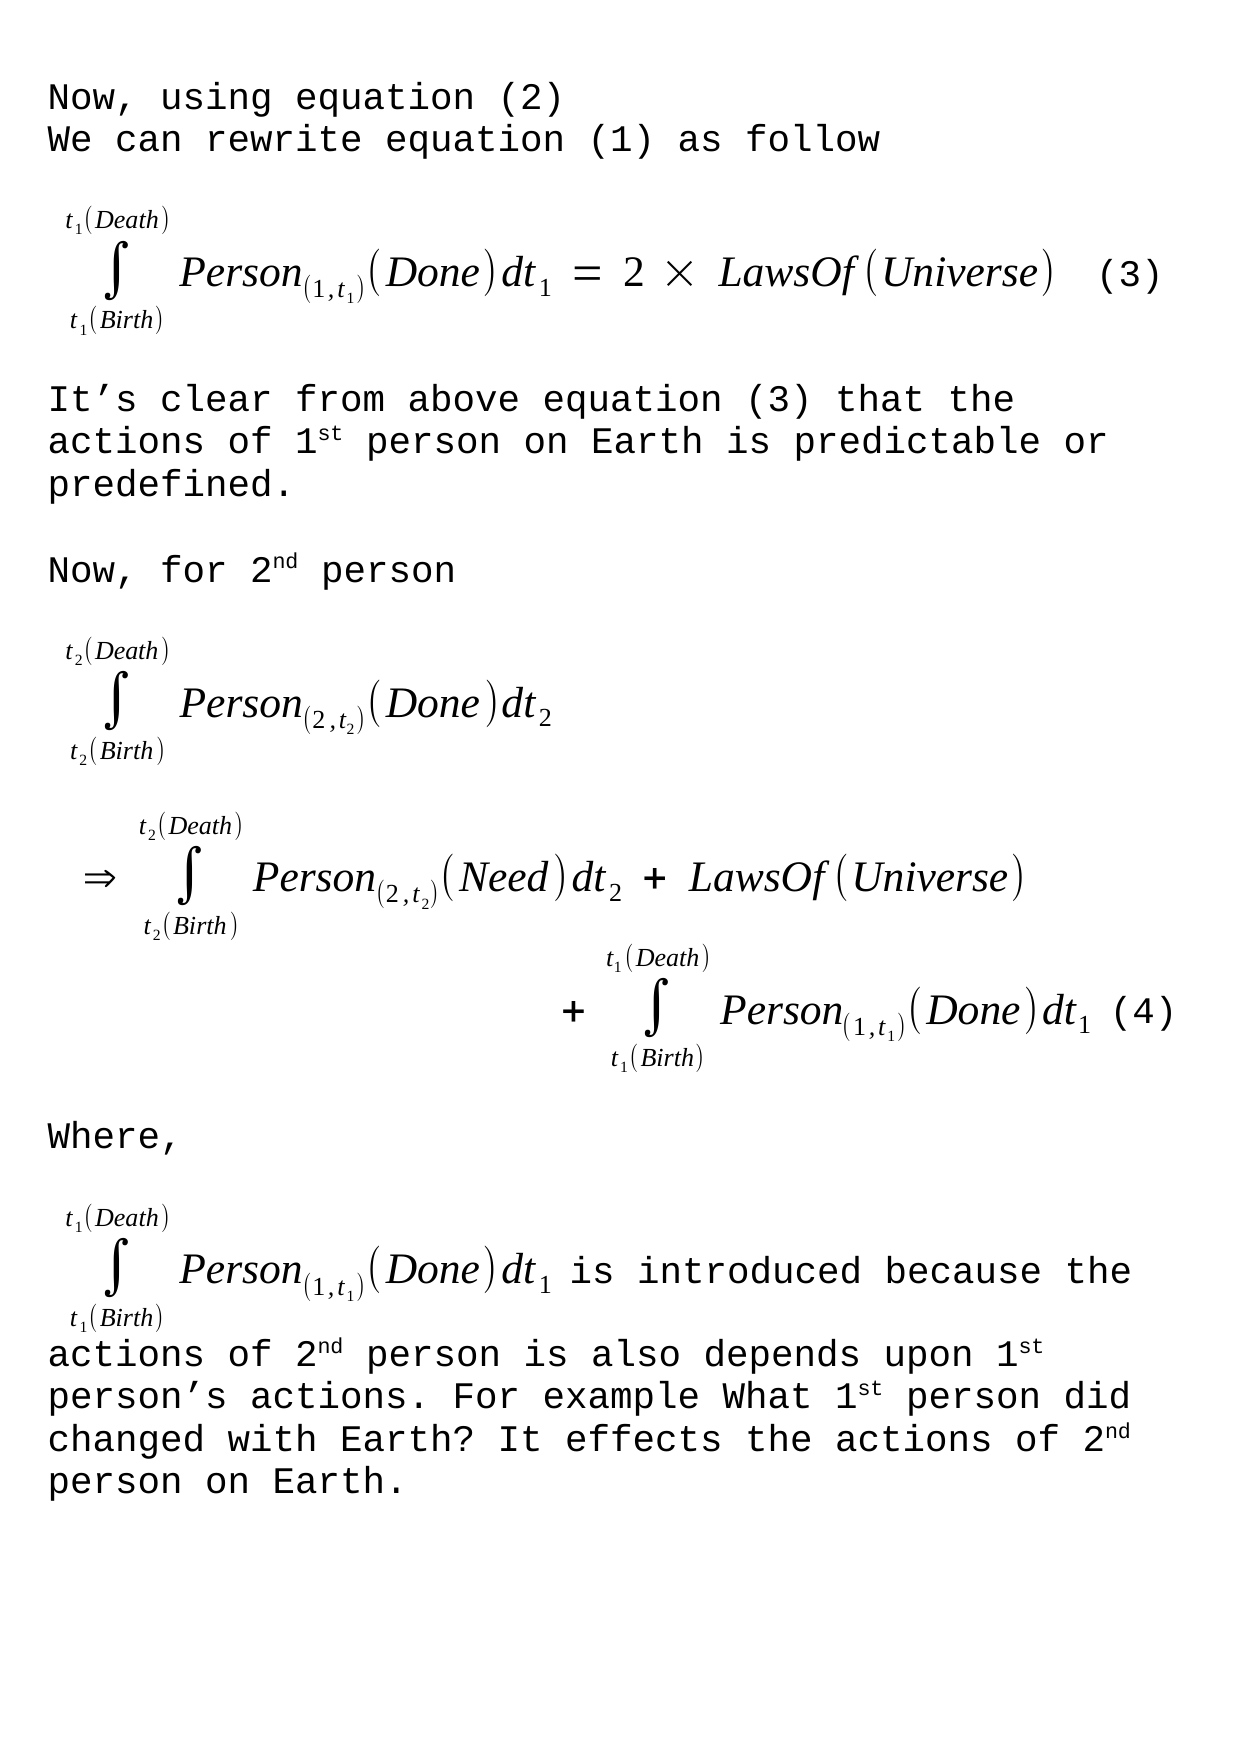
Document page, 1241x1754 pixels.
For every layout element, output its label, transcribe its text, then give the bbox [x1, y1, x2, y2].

text Now, using equation (2) [47, 35, 1193, 120]
text is introduced because the actions of 2nd person is also depends upon 1st person’s actions. For example What 1st person did changed with Earth? It effects the actions of 2nd person on Earth. [47, 1203, 1193, 1505]
text Where, [47, 1118, 1193, 1160]
text (3) [47, 205, 1193, 338]
text (4) [47, 811, 1193, 1075]
text Now, for 2nd person [47, 551, 1193, 593]
text It’s clear from above equation (3) that the actions of 1st person on Earth is predictable or predefined. [47, 380, 1193, 508]
text We can rewrite equation (1) as follow [47, 120, 1193, 163]
